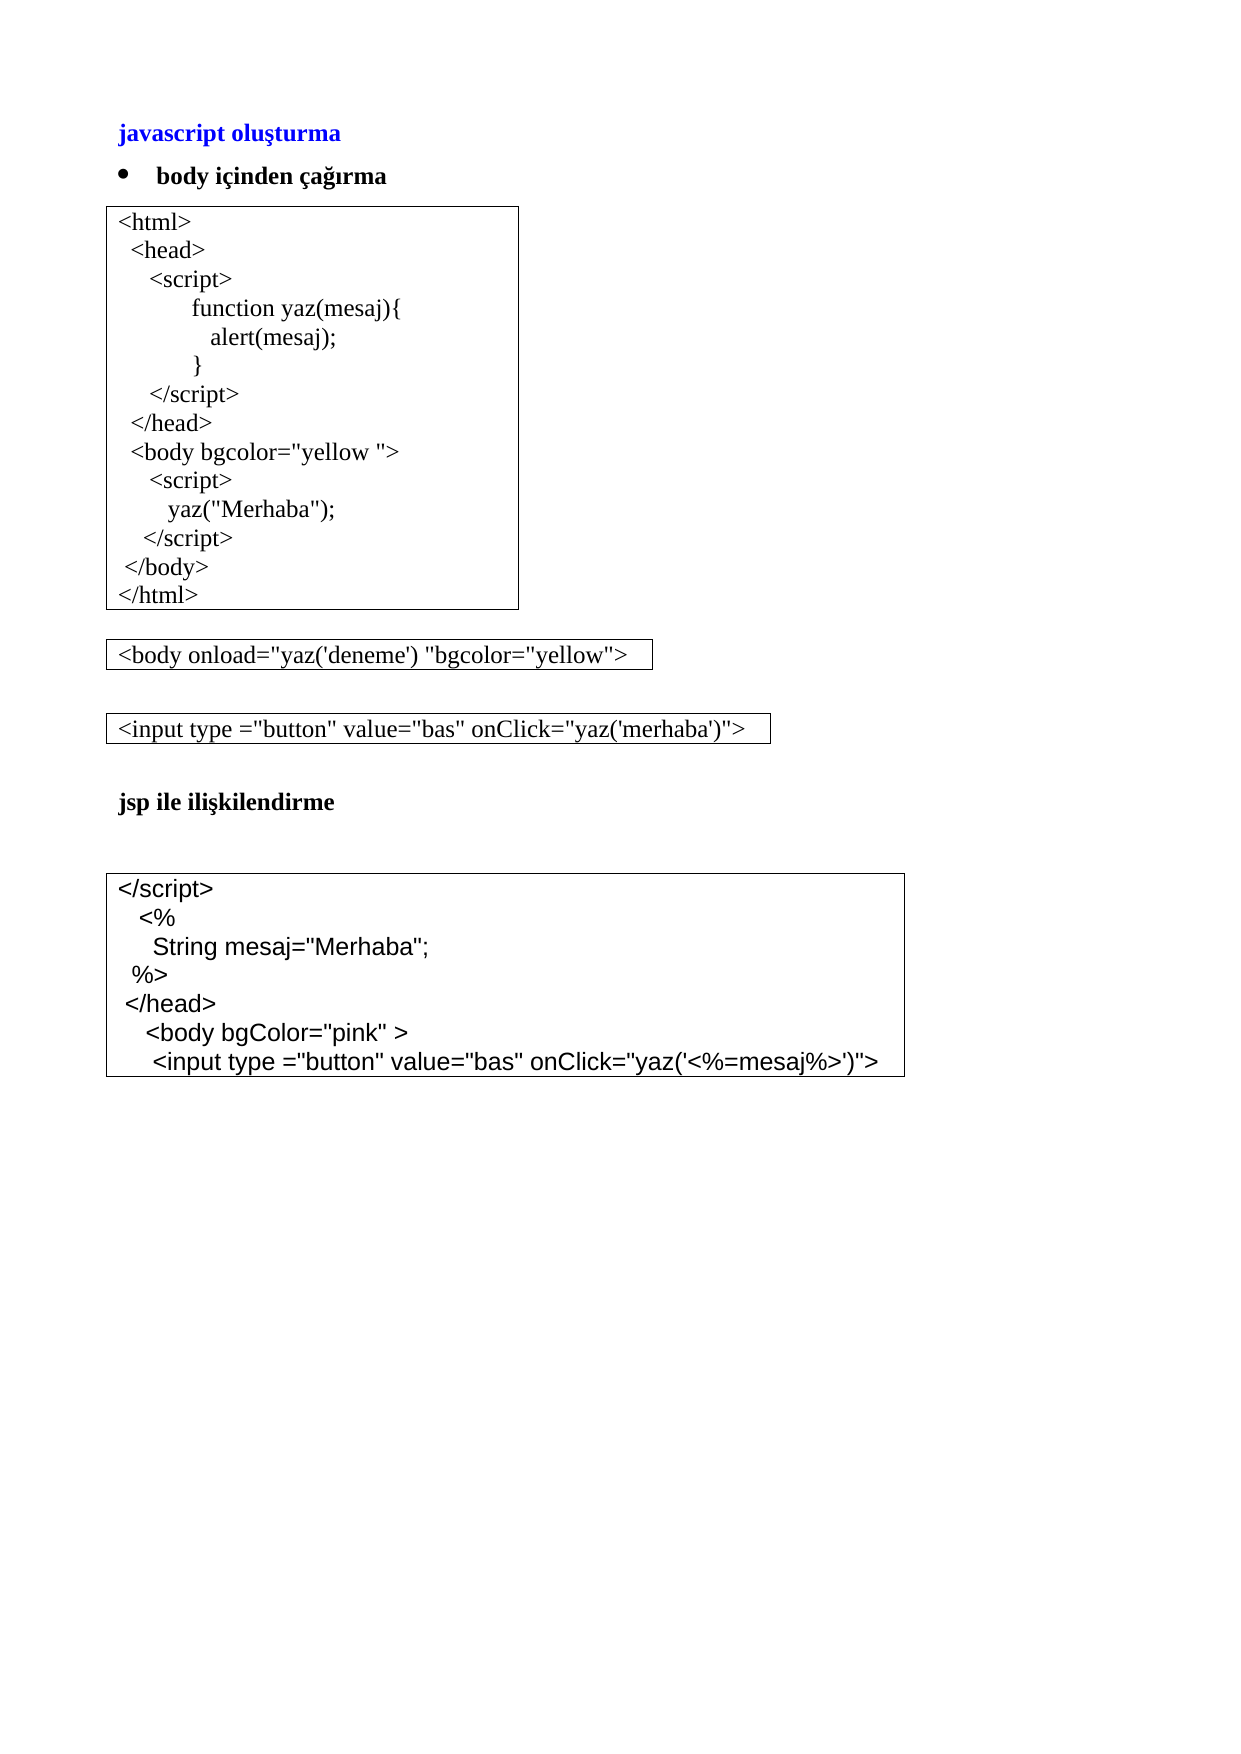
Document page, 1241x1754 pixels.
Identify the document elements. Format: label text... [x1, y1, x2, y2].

table_header <body onload="yaz('deneme') "bgcolor="yellow"> [107, 640, 652, 669]
table_header <input type ="button" value="bas" onClick="yaz('merhaba')"> [107, 714, 770, 743]
table_header </script> <% String mesaj="Merhaba"; %> </head> <body bgColor="pink" > <input type ="button" value="bas" onClick="yaz('<%=mesaj%>')"> [107, 874, 904, 1076]
text javascript oluşturma [118, 118, 1122, 147]
table_header <html> <head> <script> function yaz(mesaj){ alert(mesaj); } </script> </head> <body bgcolor="yellow "> <script> yaz("Merhaba"); </script> </body> </html> [107, 207, 518, 609]
list body içinden çağırma [118, 161, 1122, 191]
text jsp ile ilişkilendirme [118, 787, 1122, 816]
